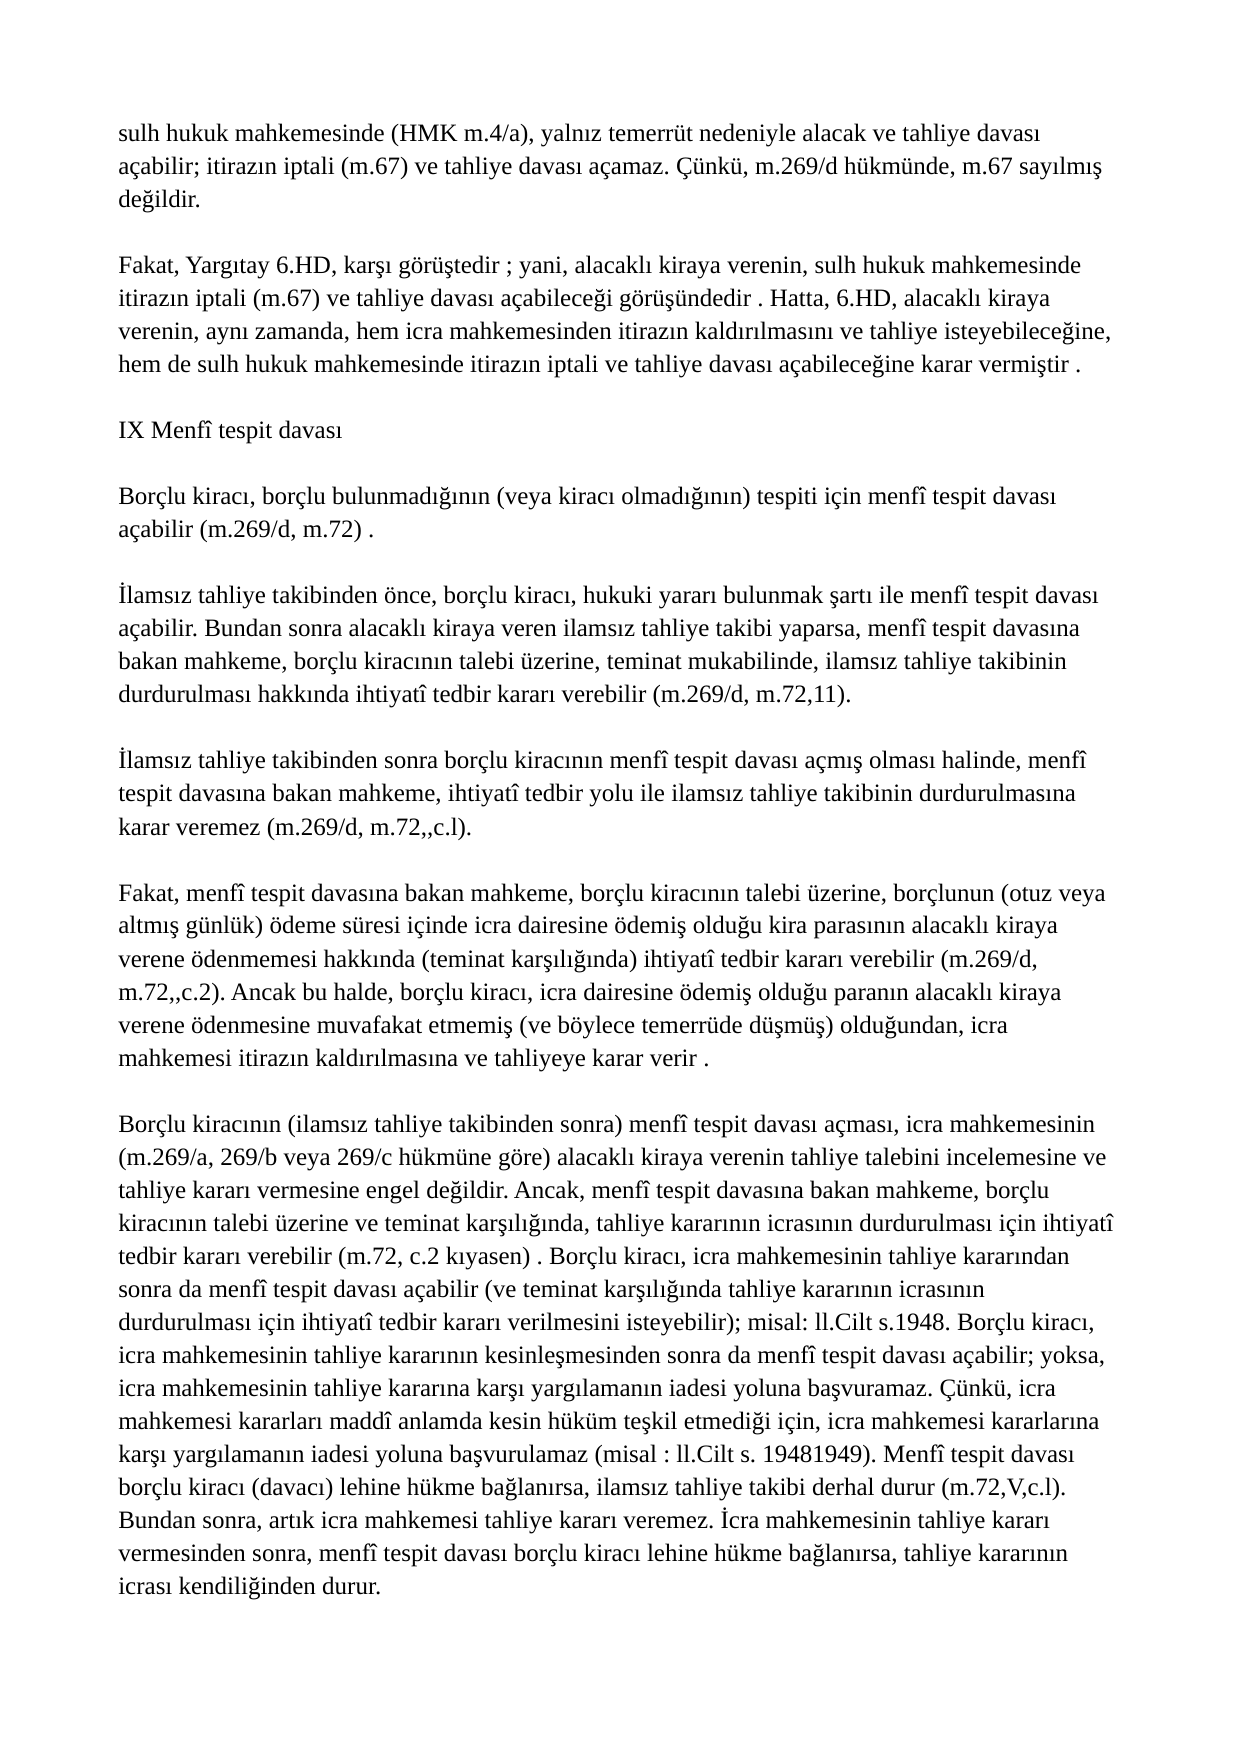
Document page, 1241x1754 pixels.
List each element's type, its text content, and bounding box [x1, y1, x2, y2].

text sulh hukuk mahkemesinde (HMK m.4/a), yalnız temerrüt nedeniyle alacak ve tahliye davası açabilir; itirazın iptali (m.67) ve tahliye davası açamaz. Çünkü, m.269/d hükmünde, m.67 sayılmış değildir. Fakat, Yargıtay 6.HD, karşı görüştedir ; yani, alacaklı kiraya verenin, sulh hukuk mahkemesinde itirazın iptali (m.67) ve tahliye davası açabileceği görüşündedir . Hatta, 6.HD, alacaklı kiraya verenin, aynı zamanda, hem icra mahkemesinden itirazın kaldırılmasını ve tahliye isteyebileceğine, hem de sulh hukuk mahkemesinde itirazın iptali ve tahliye davası açabileceğine karar vermiştir . IX Menfî tespit davası Borçlu kiracı, borçlu bulunmadığının (veya kiracı olmadığının) tespiti için menfî tespit davası açabilir (m.269/d, m.72) . İlamsız tahliye takibinden önce, borçlu kiracı, hukuki yararı bulunmak şartı ile menfî tespit davası açabilir. Bundan sonra alacaklı kiraya veren ilamsız tahliye takibi yaparsa, menfî tespit davasına bakan mahkeme, borçlu kiracının talebi üzerine, teminat mukabilinde, ilamsız tahliye takibinin durdurulması hakkında ihtiyatî tedbir kararı verebilir (m.269/d, m.72,11). İlamsız tahliye takibinden sonra borçlu kiracının menfî tespit davası açmış olması halinde, menfî tespit davasına bakan mahkeme, ihtiyatî tedbir yolu ile ilamsız tahliye takibinin durdurulmasına karar veremez (m.269/d, m.72,,c.l). Fakat, menfî tespit davasına bakan mahkeme, borçlu kiracının talebi üzerine, borçlunun (otuz veya altmış günlük) ödeme süresi içinde icra dairesine ödemiş olduğu kira parasının alacaklı kiraya verene ödenmemesi hakkında (teminat karşılığında) ihtiyatî tedbir kararı verebilir (m.269/d, m.72,,c.2). Ancak bu halde, borçlu kiracı, icra dairesine ödemiş olduğu paranın alacaklı kiraya verene ödenmesine muvafakat etmemiş (ve böylece temerrüde düşmüş) olduğundan, icra mahkemesi itirazın kaldırılmasına ve tahliyeye karar verir . Borçlu kiracının (ilamsız tahliye takibinden sonra) menfî tespit davası açması, icra mahkemesinin (m.269/a, 269/b veya 269/c hükmüne göre) alacaklı kiraya verenin tahliye talebini incelemesine ve tahliye kararı vermesine engel değildir. Ancak, menfî tespit davasına bakan mahkeme, borçlu kiracının talebi üzerine ve teminat karşılığında, tahliye kararının icrasının durdurulması için ihtiyatî tedbir kararı verebilir (m.72, c.2 kıyasen) . Borçlu kiracı, icra mahkemesinin tahliye kararından sonra da menfî tespit davası açabilir (ve teminat karşılığında tahliye kararının icrasının durdurulması için ihtiyatî tedbir kararı verilmesini isteyebilir); misal: ll.Cilt s.1948. Borçlu kiracı, icra mahkemesinin tahliye kararının kesinleşmesinden sonra da menfî tespit davası açabilir; yoksa, icra mahkemesinin tahliye kararına karşı yargılamanın iadesi yoluna başvuramaz. Çünkü, icra mahkemesi kararları maddî anlamda kesin hüküm teşkil etmediği için, icra mahkemesi kararlarına karşı yargılamanın iadesi yoluna başvurulamaz (misal : ll.Cilt s. 19481949). Menfî tespit davası borçlu kiracı (davacı) lehine hükme bağlanırsa, ilamsız tahliye takibi derhal durur (m.72,V,c.l). Bundan sonra, artık icra mahkemesi tahliye kararı veremez. İcra mahkemesinin tahliye kararı vermesinden sonra, menfî tespit davası borçlu kiracı lehine hükme bağlanırsa, tahliye kararının icrası kendiliğinden durur. [118, 118, 1122, 1633]
